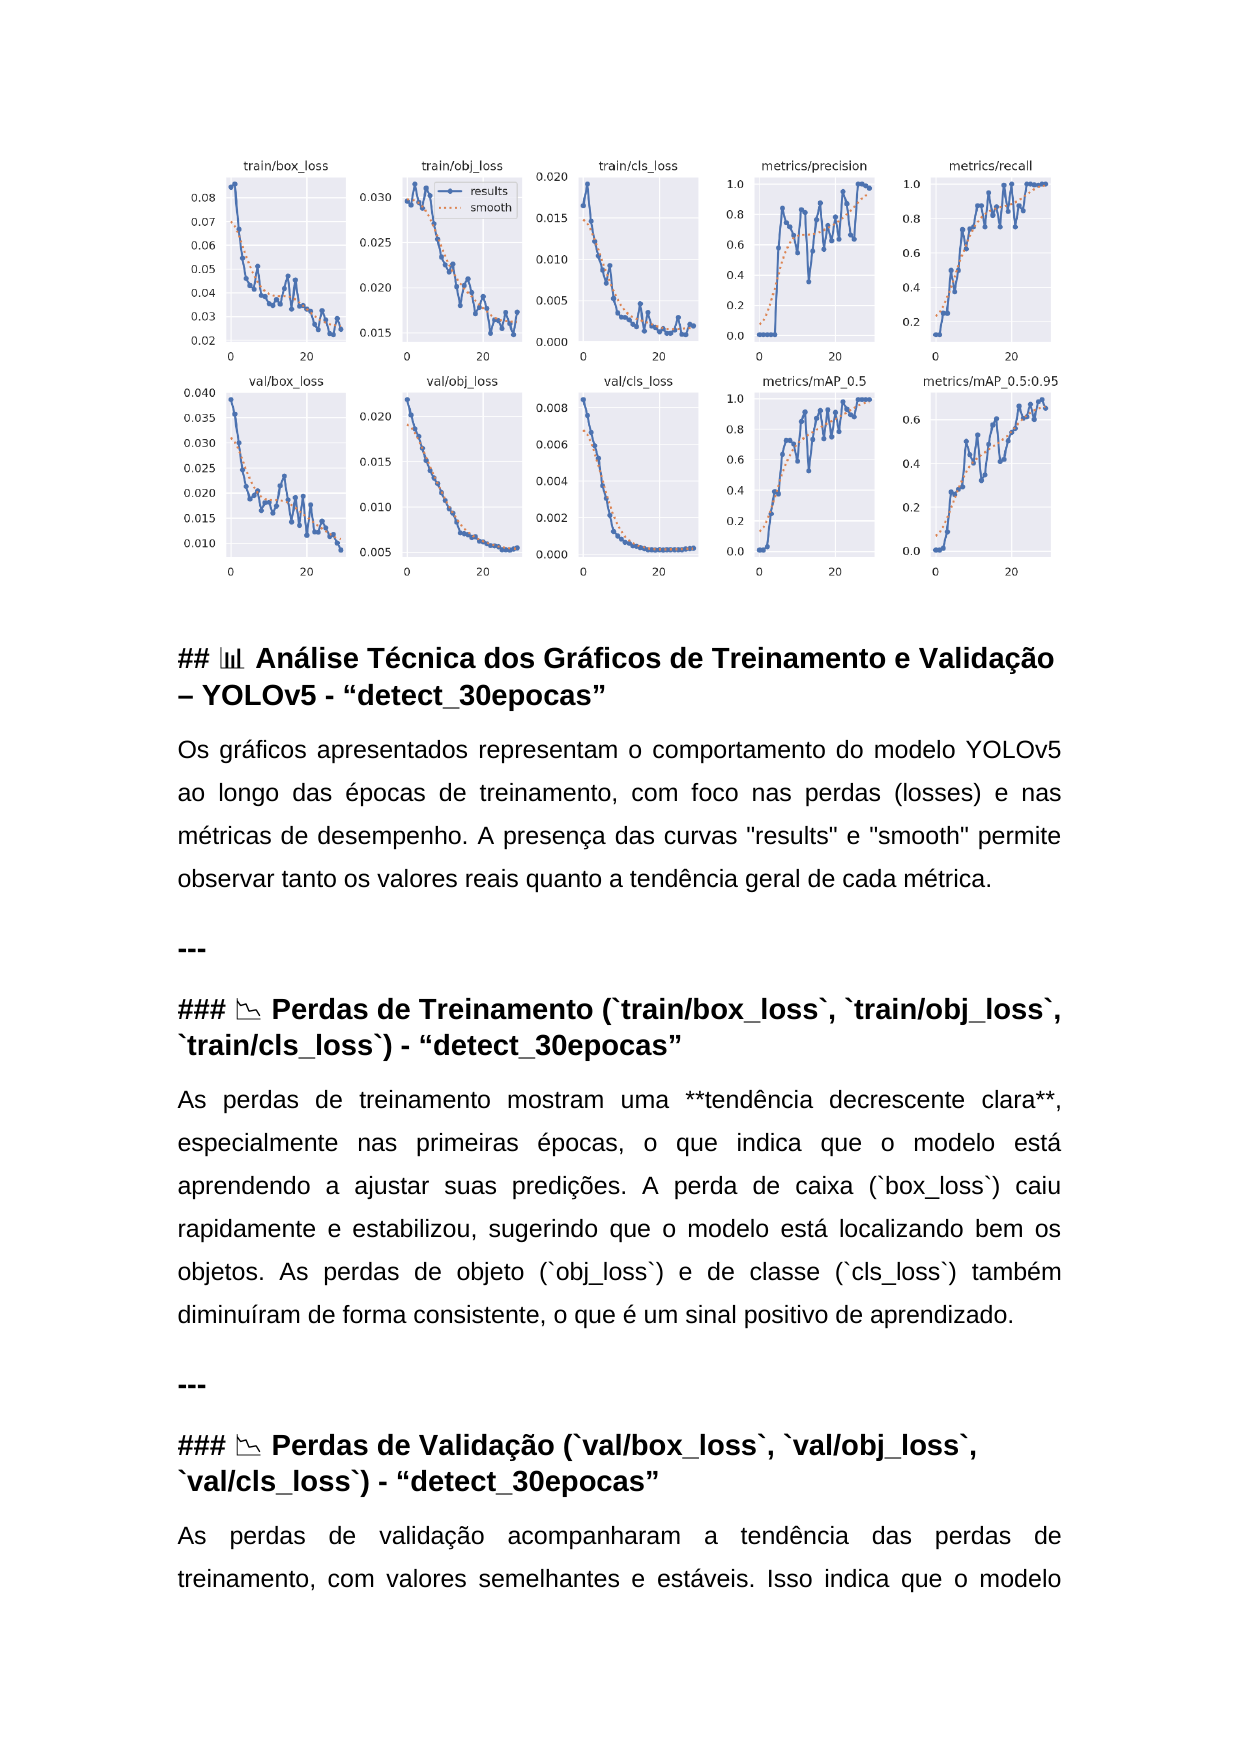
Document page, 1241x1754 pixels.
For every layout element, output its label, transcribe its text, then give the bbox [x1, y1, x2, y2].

text ## 📊 Análise Técnica dos Gráficos de Treinamento e Validação – YOLOv5 - “detect_30epocas” [177, 638, 1063, 711]
text As perdas de validação acompanharam a tendência das perdas de treinamento, com valores semelhantes e estáveis. Isso indica que o modelo [177, 1521, 1063, 1593]
text As perdas de treinamento mostram uma **tendência decrescente clara**, especialmente nas primeiras épocas, o que indica que o modelo está aprendendo a ajustar suas predições. A perda de caixa (`box_loss`) caiu rapidamente e estabilizou, sugerindo que o modelo está localizando bem os objetos. As perdas de objeto (`obj_loss`) e de classe (`cls_loss`) também diminuíram de forma consistente, o que é um sinal positivo de aprendizado. [177, 1085, 1063, 1329]
text ### 📉 Perdas de Treinamento (`train/box_loss`, `train/obj_loss`, `train/cls_loss`) - “detect_30epocas” [177, 988, 1063, 1061]
text ### 📉 Perdas de Validação (`val/box_loss`, `val/obj_loss`, `val/cls_loss`) - “detect_30epocas” [177, 1424, 1063, 1498]
text --- [177, 1367, 1063, 1401]
text --- [177, 931, 1063, 964]
text Os gráficos apresentados representam o comportamento do modelo YOLOv5 ao longo das épocas de treinamento, com foco nas perdas (losses) e nas métricas de desempenho. A presença das curvas "results" e "smooth" permite observar tanto os valores reais quanto a tendência geral de cada métrica. [177, 735, 1063, 893]
